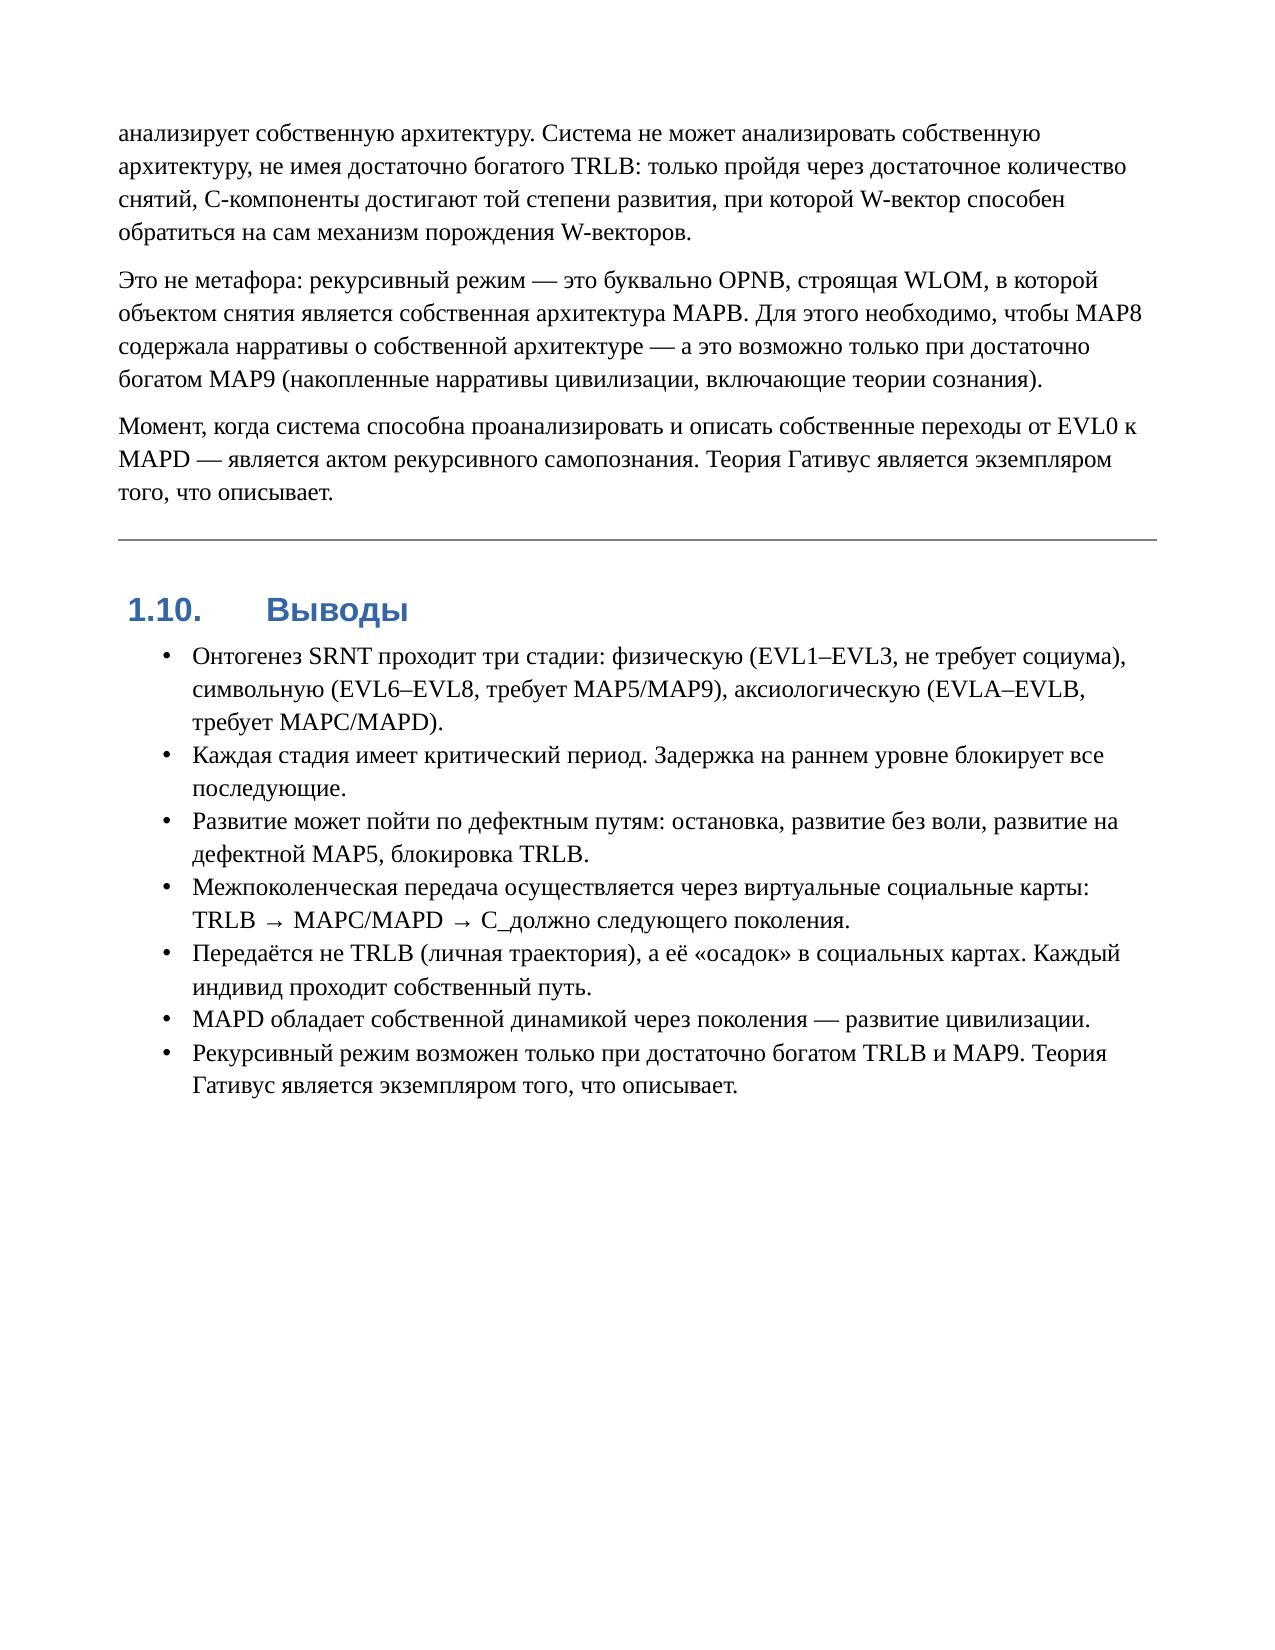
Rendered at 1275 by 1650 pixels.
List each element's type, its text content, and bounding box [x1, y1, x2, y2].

text анализирует собственную архитектуру. Система не может анализировать собственную архитектуру, не имея достаточно богатого TRLB: только пройдя через достаточное количество снятий, C-компоненты достигают той степени развития, при которой W-вектор способен обратиться на сам механизм порождения W-векторов. [118, 118, 1157, 246]
list Каждая стадия имеет критический период. Задержка на раннем уровне блокирует все последующие. [162, 740, 1157, 802]
list Передаётся не TRLB (личная траектория), а её «осадок» в социальных картах. Каждый индивид проходит собственный путь. [162, 938, 1157, 1000]
list Онтогенез SRNT проходит три стадии: физическую (EVL1–EVL3, не требует социума), символьную (EVL6–EVL8, требует MAP5/MAP9), аксиологическую (EVLA–EVLB, требует MAPC/MAPD). [162, 641, 1157, 736]
list Развитие может пойти по дефектным путям: остановка, развитие без воли, развитие на дефектной MAP5, блокировка TRLB. [162, 806, 1157, 868]
list Рекурсивный режим возможен только при достаточно богатом TRLB и MAP9. Теория Гативус является экземпляром того, что описывает. [162, 1038, 1157, 1099]
subtitle Выводы [118, 590, 1157, 629]
list MAPD обладает собственной динамикой через поколения — развитие цивилизации. [162, 1004, 1157, 1033]
text Момент, когда система способна проанализировать и описать собственные переходы от EVL0 к MAPD — является актом рекурсивного самопознания. Теория Гативус является экземпляром того, что описывает. [118, 411, 1157, 506]
text Это не метафора: рекурсивный режим — это буквально OPNB, строящая WLOM, в которой объектом снятия является собственная архитектура MAPB. Для этого необходимо, чтобы MAP8 содержала нарративы о собственной архитектуре — а это возможно только при достаточно богатом MAP9 (накопленные нарративы цивилизации, включающие теории сознания). [118, 265, 1157, 393]
list Межпоколенческая передача осуществляется через виртуальные социальные карты: TRLB → MAPC/MAPD → C_должно следующего поколения. [162, 872, 1157, 934]
